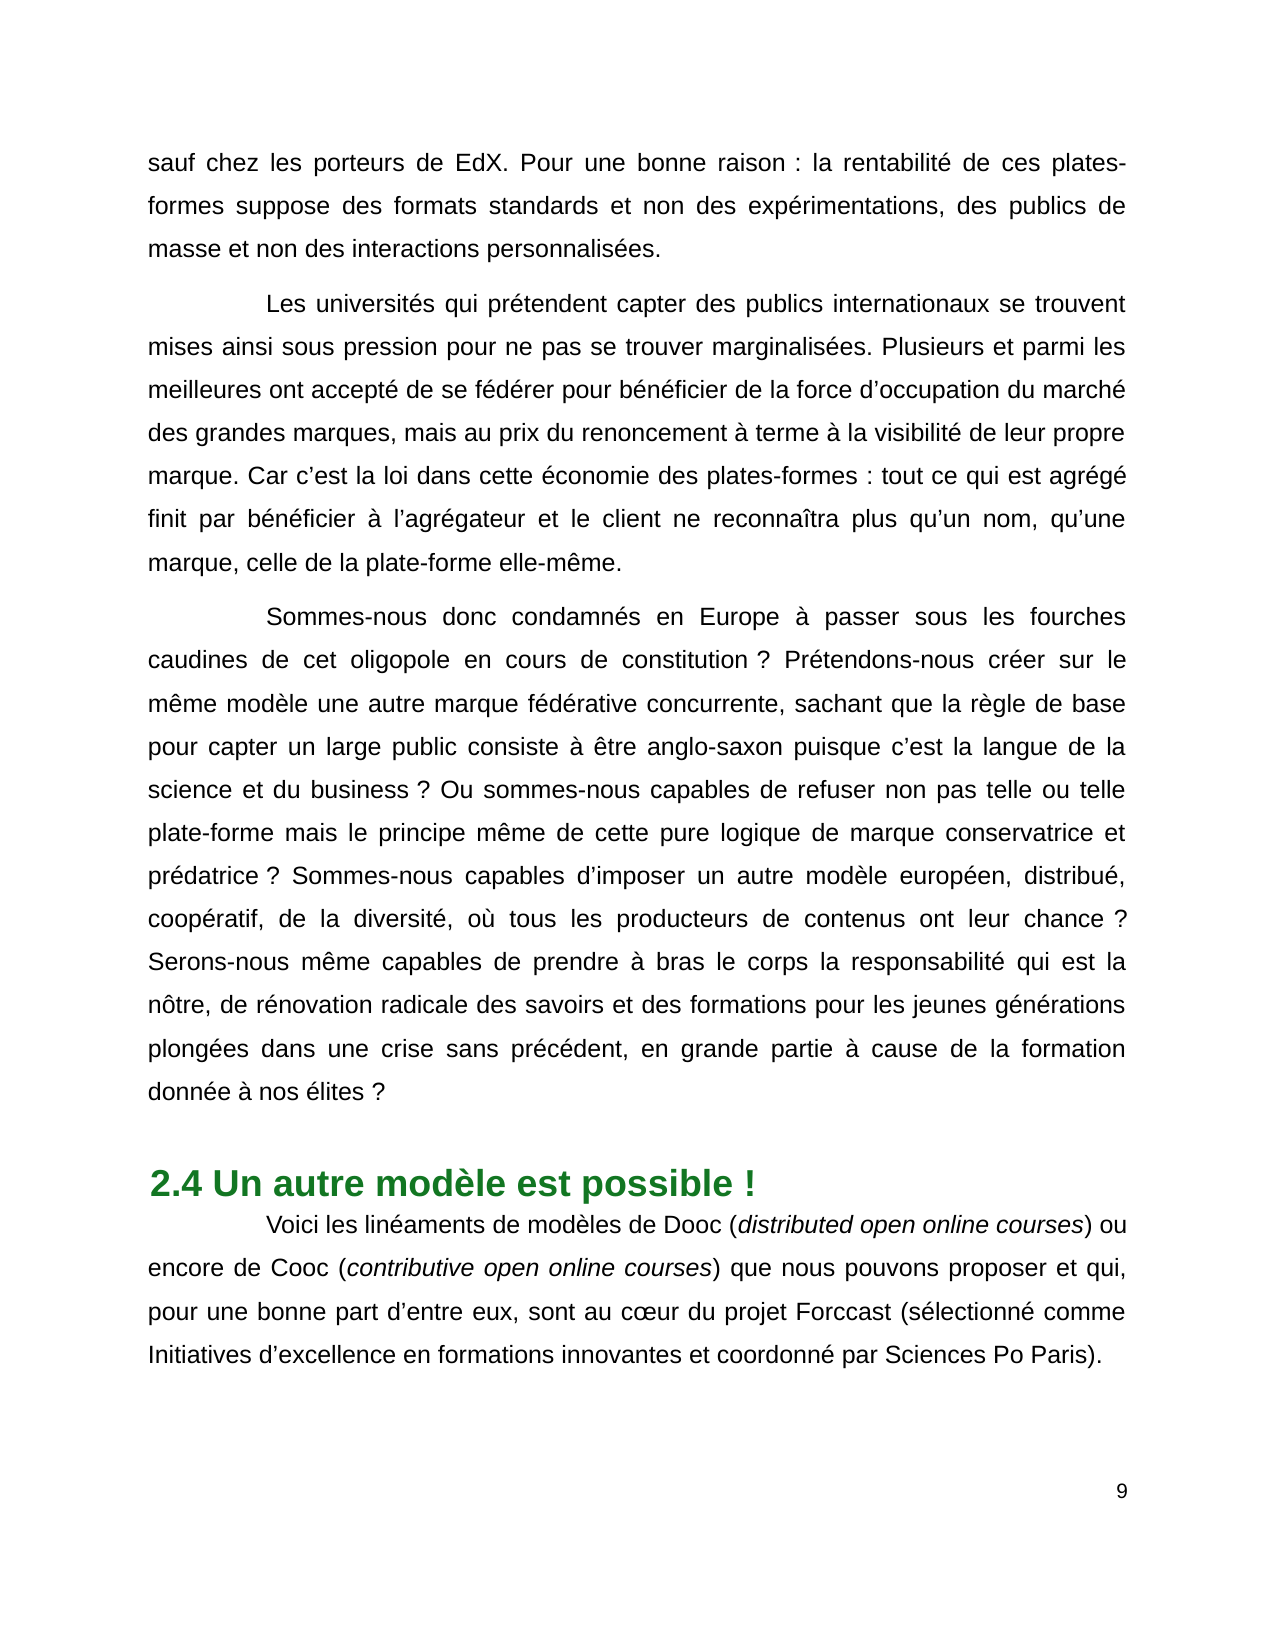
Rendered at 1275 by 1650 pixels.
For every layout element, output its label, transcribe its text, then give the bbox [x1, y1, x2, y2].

text Les universités qui prétendent capter des publics internationaux se trouvent mises ainsi sous pression pour ne pas se trouver marginalisées. Plusieurs et parmi les meilleures ont accepté de se fédérer pour bénéficier de la force d’occupation du marché des grandes marques, mais au prix du renoncement à terme à la visibilité de leur propre marque. Car c’est la loi dans cette économie des plates-formes : tout ce qui est agrégé finit par bénéficier à l’agrégateur et le client ne reconnaîtra plus qu’un nom, qu’une marque, celle de la plate-forme elle-même. [148, 289, 1127, 576]
subtitle Un autre modèle est possible ! [148, 1161, 1127, 1204]
text Voici les linéaments de modèles de Dooc (distributed open online courses) ou encore de Cooc (contributive open online courses) que nous pouvons proposer et qui, pour une bonne part d’entre eux, sont au cœur du projet Forccast (sélectionné comme Initiatives d’excellence en formations innovantes et coordonné par Sciences Po Paris). [148, 1210, 1127, 1368]
text Sommes-nous donc condamnés en Europe à passer sous les fourches caudines de cet oligopole en cours de constitution ? Prétendons-nous créer sur le même modèle une autre marque fédérative concurrente, sachant que la règle de base pour capter un large public consiste à être anglo-saxon puisque c’est la langue de la science et du business ? Ou sommes-nous capables de refuser non pas telle ou telle plate-forme mais le principe même de cette pure logique de marque conservatrice et prédatrice ? Sommes-nous capables d’imposer un autre modèle européen, distribué, coopératif, de la diversité, où tous les producteurs de contenus ont leur chance ? Serons-nous même capables de prendre à bras le corps la responsabilité qui est la nôtre, de rénovation radicale des savoirs et des formations pour les jeunes générations plongées dans une crise sans précédent, en grande partie à cause de la formation donnée à nos élites ? [148, 602, 1127, 1106]
text sauf chez les porteurs de EdX. Pour une bonne raison : la rentabilité de ces plates-formes suppose des formats standards et non des expérimentations, des publics de masse et non des interactions personnalisées. [148, 148, 1127, 263]
